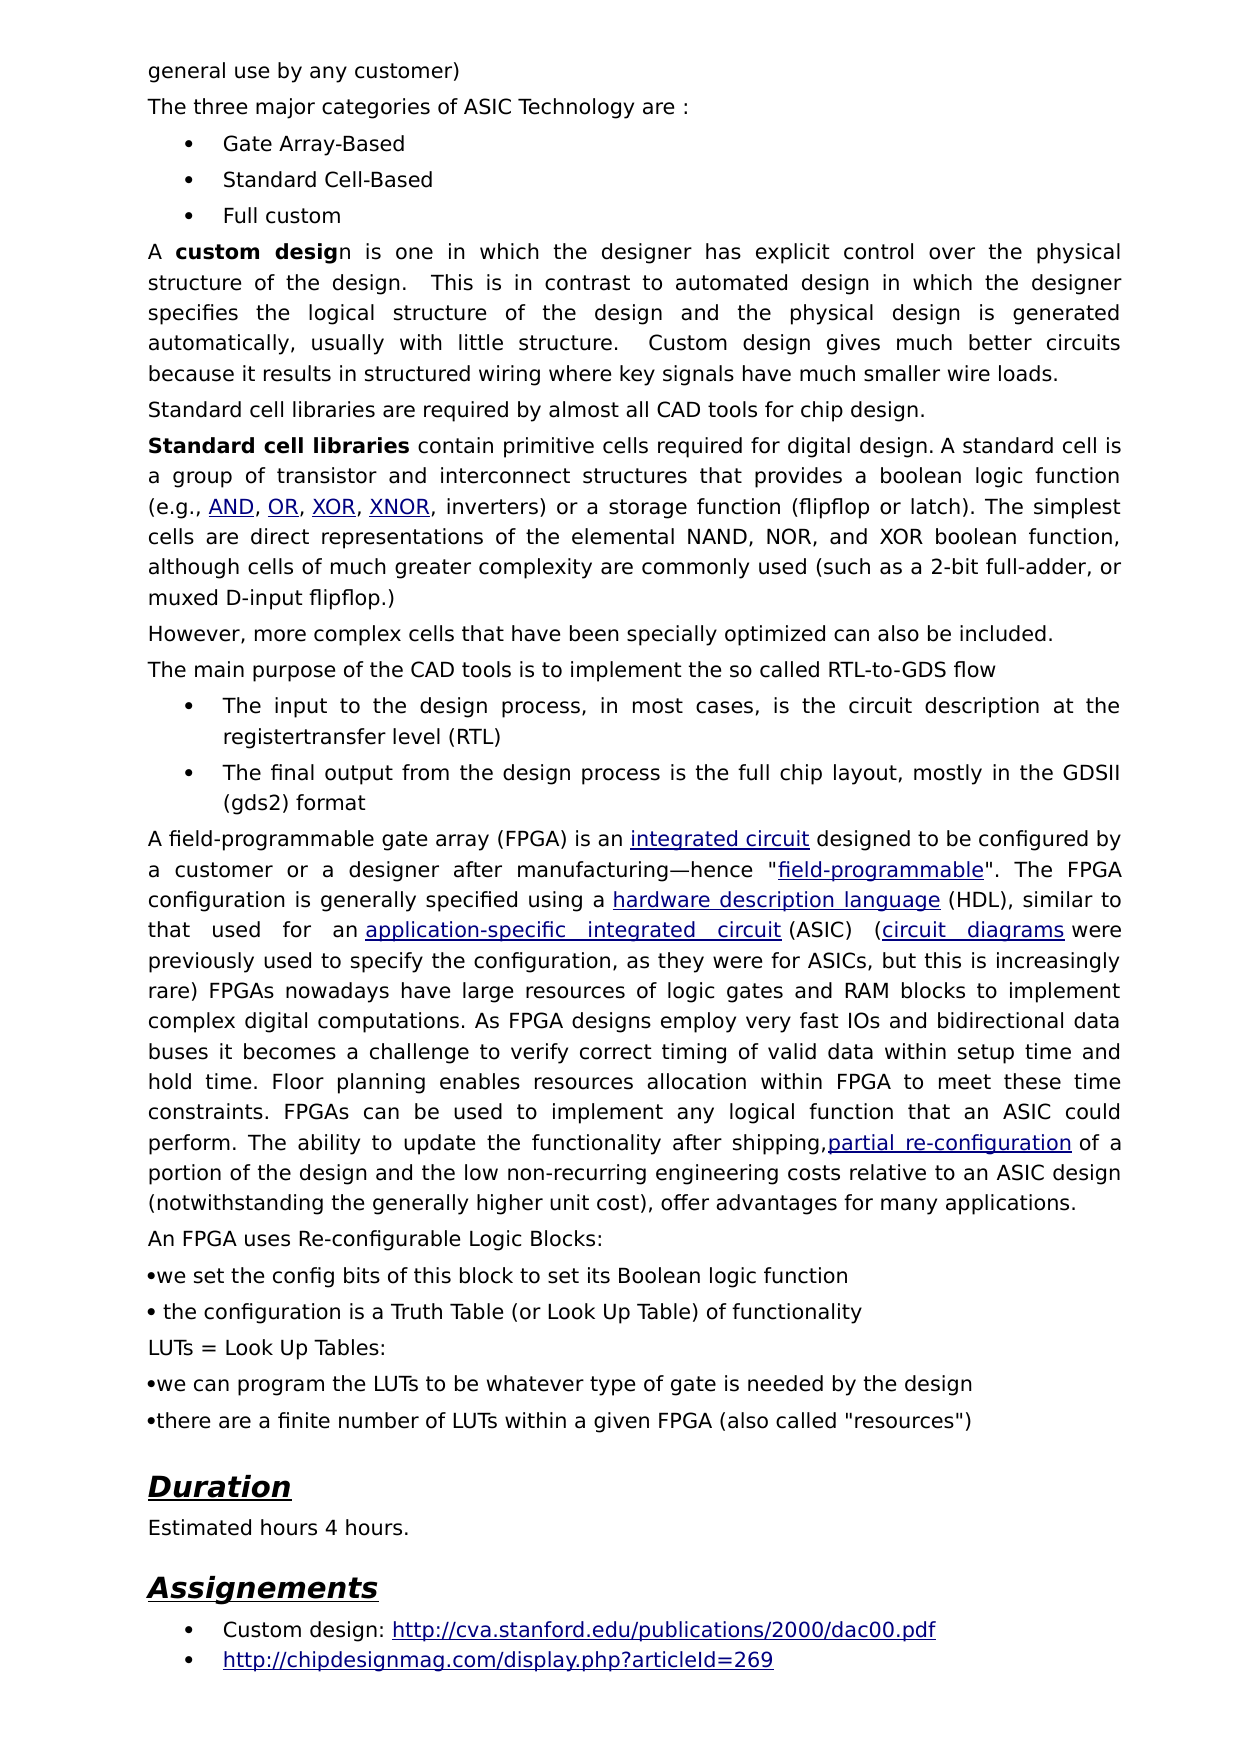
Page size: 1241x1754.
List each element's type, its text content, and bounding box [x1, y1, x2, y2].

text The three major categories of ASIC Technology are : [148, 95, 1122, 119]
subtitle Duration [148, 1470, 1122, 1504]
text Standard cell libraries contain primitive cells required for digital design. A standard cell is a group of transistor and interconnect structures that provides a boolean logic function (e.g., AND, OR, XOR, XNOR, inverters) or a storage function (flipflop or latch). The simplest cells are direct representations of the elemental NAND, NOR, and XOR boolean function, although cells of much greater complexity are commonly used (such as a 2-bit full-adder, or muxed D-input flipflop.) [148, 434, 1122, 610]
list we set the config bits of this block to set its Boolean logic function [148, 1264, 1122, 1288]
list Gate Array-Based [185, 132, 1122, 156]
list http://chipdesignmag.com/display.php?articleId=269 [185, 1648, 1122, 1673]
list Custom design: http://cva.stanford.edu/publications/2000/dac00.pdf [185, 1618, 1122, 1642]
list there are a finite number of LUTs within a given FPGA (also called "resources") [148, 1409, 1122, 1433]
text LUTs = Look Up Tables: [148, 1336, 1122, 1361]
list we can program the LUTs to be whatever type of gate is needed by the design [148, 1372, 1122, 1397]
text A field-programmable gate array (FPGA) is an integrated circuit designed to be configured by a customer or a designer after manufacturing—hence "field-programmable". The FPGA configuration is generally specified using a hardware description language (HDL), similar to that used for an application-specific integrated circuit (ASIC) (circuit diagrams were previously used to specify the configuration, as they were for ASICs, but this is increasingly rare) FPGAs nowadays have large resources of logic gates and RAM blocks to implement complex digital computations. As FPGA designs employ very fast IOs and bidirectional data buses it becomes a challenge to verify correct timing of valid data within setup time and hold time. Floor planning enables resources allocation within FPGA to meet these time constraints. FPGAs can be used to implement any logical function that an ASIC could perform. The ability to update the functionality after shipping,partial re-configuration of a portion of the design and the low non-recurring engineering costs relative to an ASIC design (notwithstanding the generally higher unit cost), offer advantages for many applications. [148, 827, 1122, 1216]
text An FPGA uses Re-configurable Logic Blocks: [148, 1227, 1122, 1252]
list the configuration is a Truth Table (or Look Up Table) of functionality [148, 1300, 1122, 1324]
text However, more complex cells that have been specially optimized can also be included. [148, 622, 1122, 646]
text Estimated hours 4 hours. [148, 1516, 1122, 1541]
text The main purpose of the CAD tools is to implement the so called RTL-to-GDS flow [148, 658, 1122, 682]
list Standard Cell-Based [185, 168, 1122, 192]
text general use by any customer) [148, 59, 1122, 83]
text A custom design is one in which the designer has explicit control over the physical structure of the design. This is in contrast to automated design in which the designer specifies the logical structure of the design and the physical design is generated automatically, usually with little structure. Custom design gives much better circuits because it results in structured wiring where key signals have much smaller wire loads. [148, 240, 1122, 386]
list The final output from the design process is the full chip layout, mostly in the GDSII (gds2) format [185, 761, 1122, 816]
subtitle Assignements [148, 1572, 1122, 1606]
list Full custom [185, 204, 1122, 228]
text Standard cell libraries are required by almost all CAD tools for chip design. [148, 398, 1122, 422]
list The input to the design process, in most cases, is the circuit description at the registertransfer level (RTL) [185, 694, 1122, 749]
